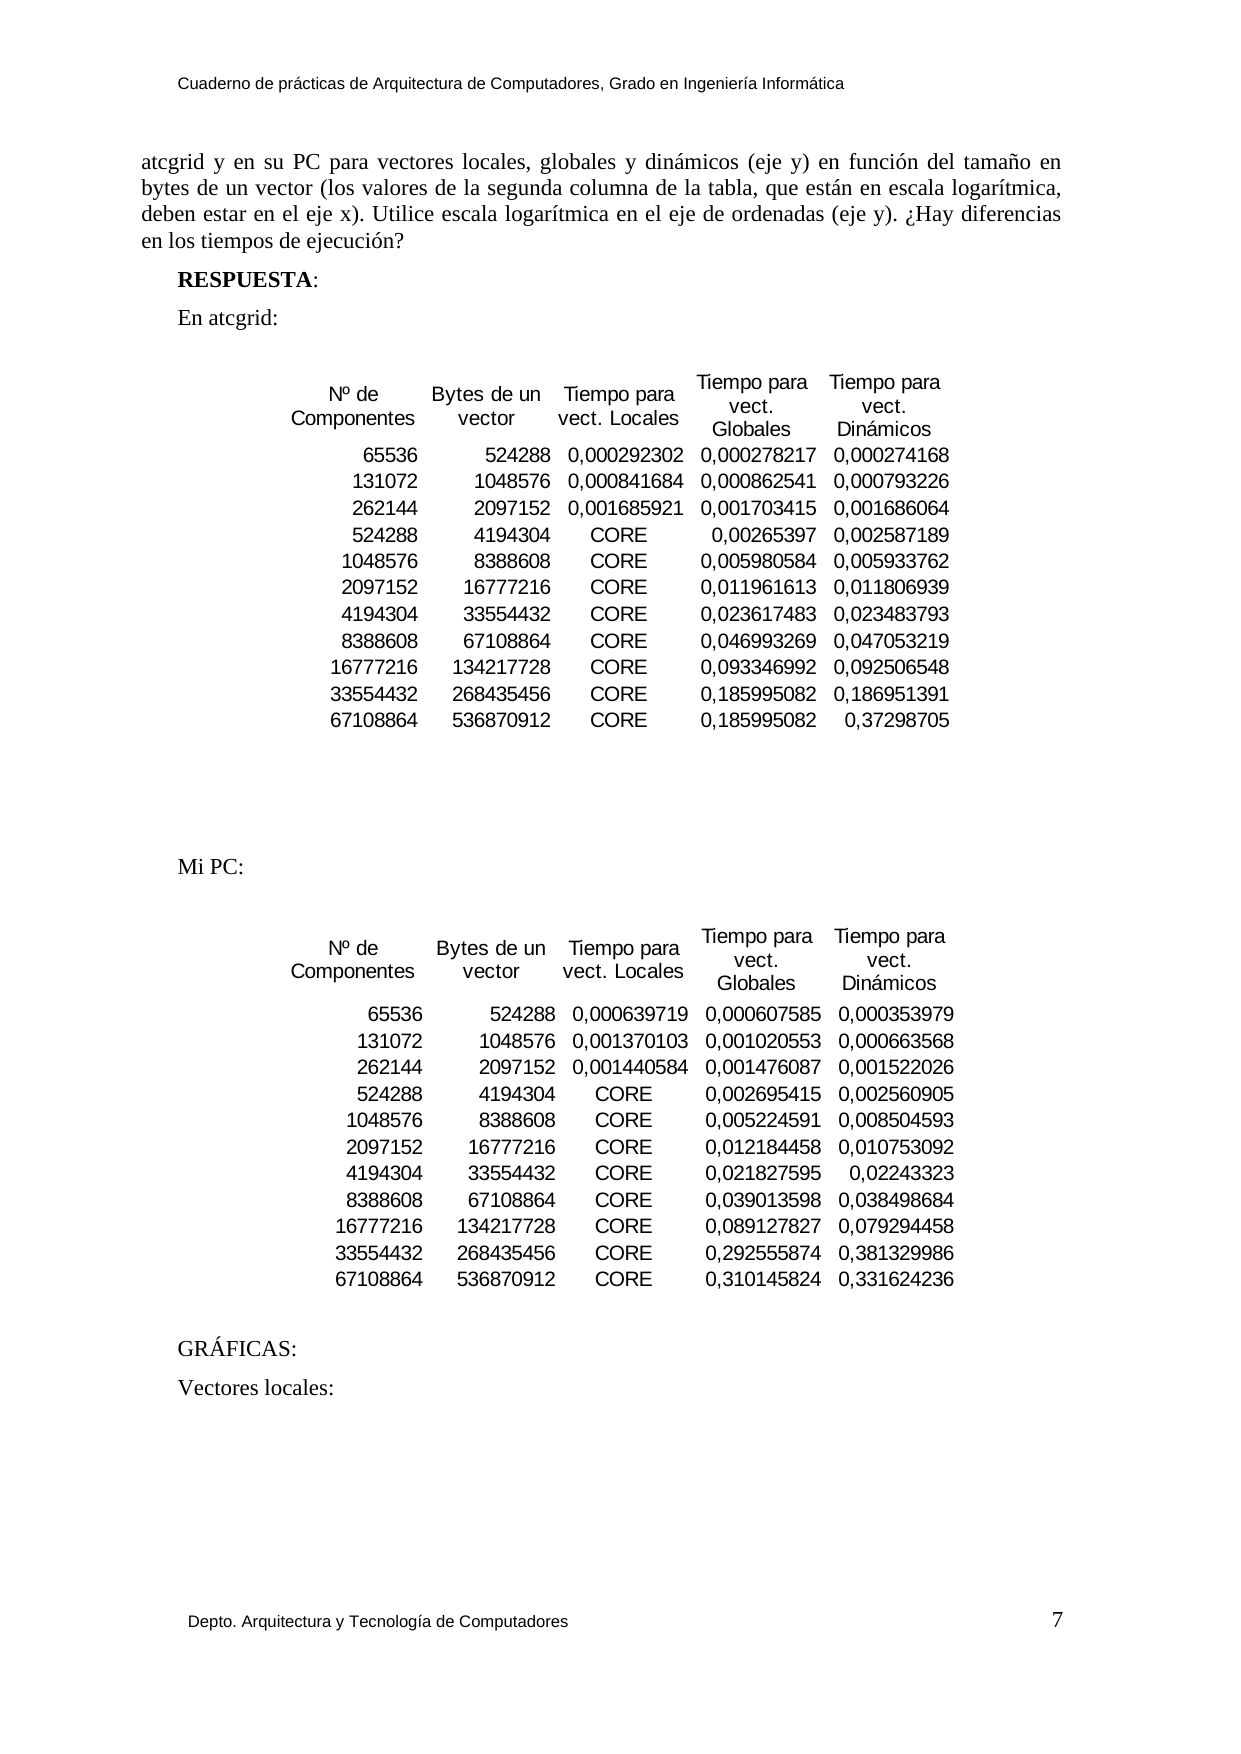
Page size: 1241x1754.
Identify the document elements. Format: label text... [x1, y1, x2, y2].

list atcgrid y en su PC para vectores locales, globales y dinámicos (eje y) en función del tamaño en bytes de un vector (los valores de la segunda columna de la tabla, que están en escala logarítmica, deben estar en el eje x). Utilice escala logarítmica en el eje de ordenadas (eje y). ¿Hay diferencias en los tiempos de ejecución? [103, 148, 1063, 253]
list Vectores locales: [177, 1373, 1063, 1400]
list En atcgrid: [177, 304, 1063, 331]
list RESPUESTA: [177, 266, 1063, 292]
list GRÁFICAS: [177, 1335, 1063, 1361]
list Mi PC: [177, 853, 1063, 879]
